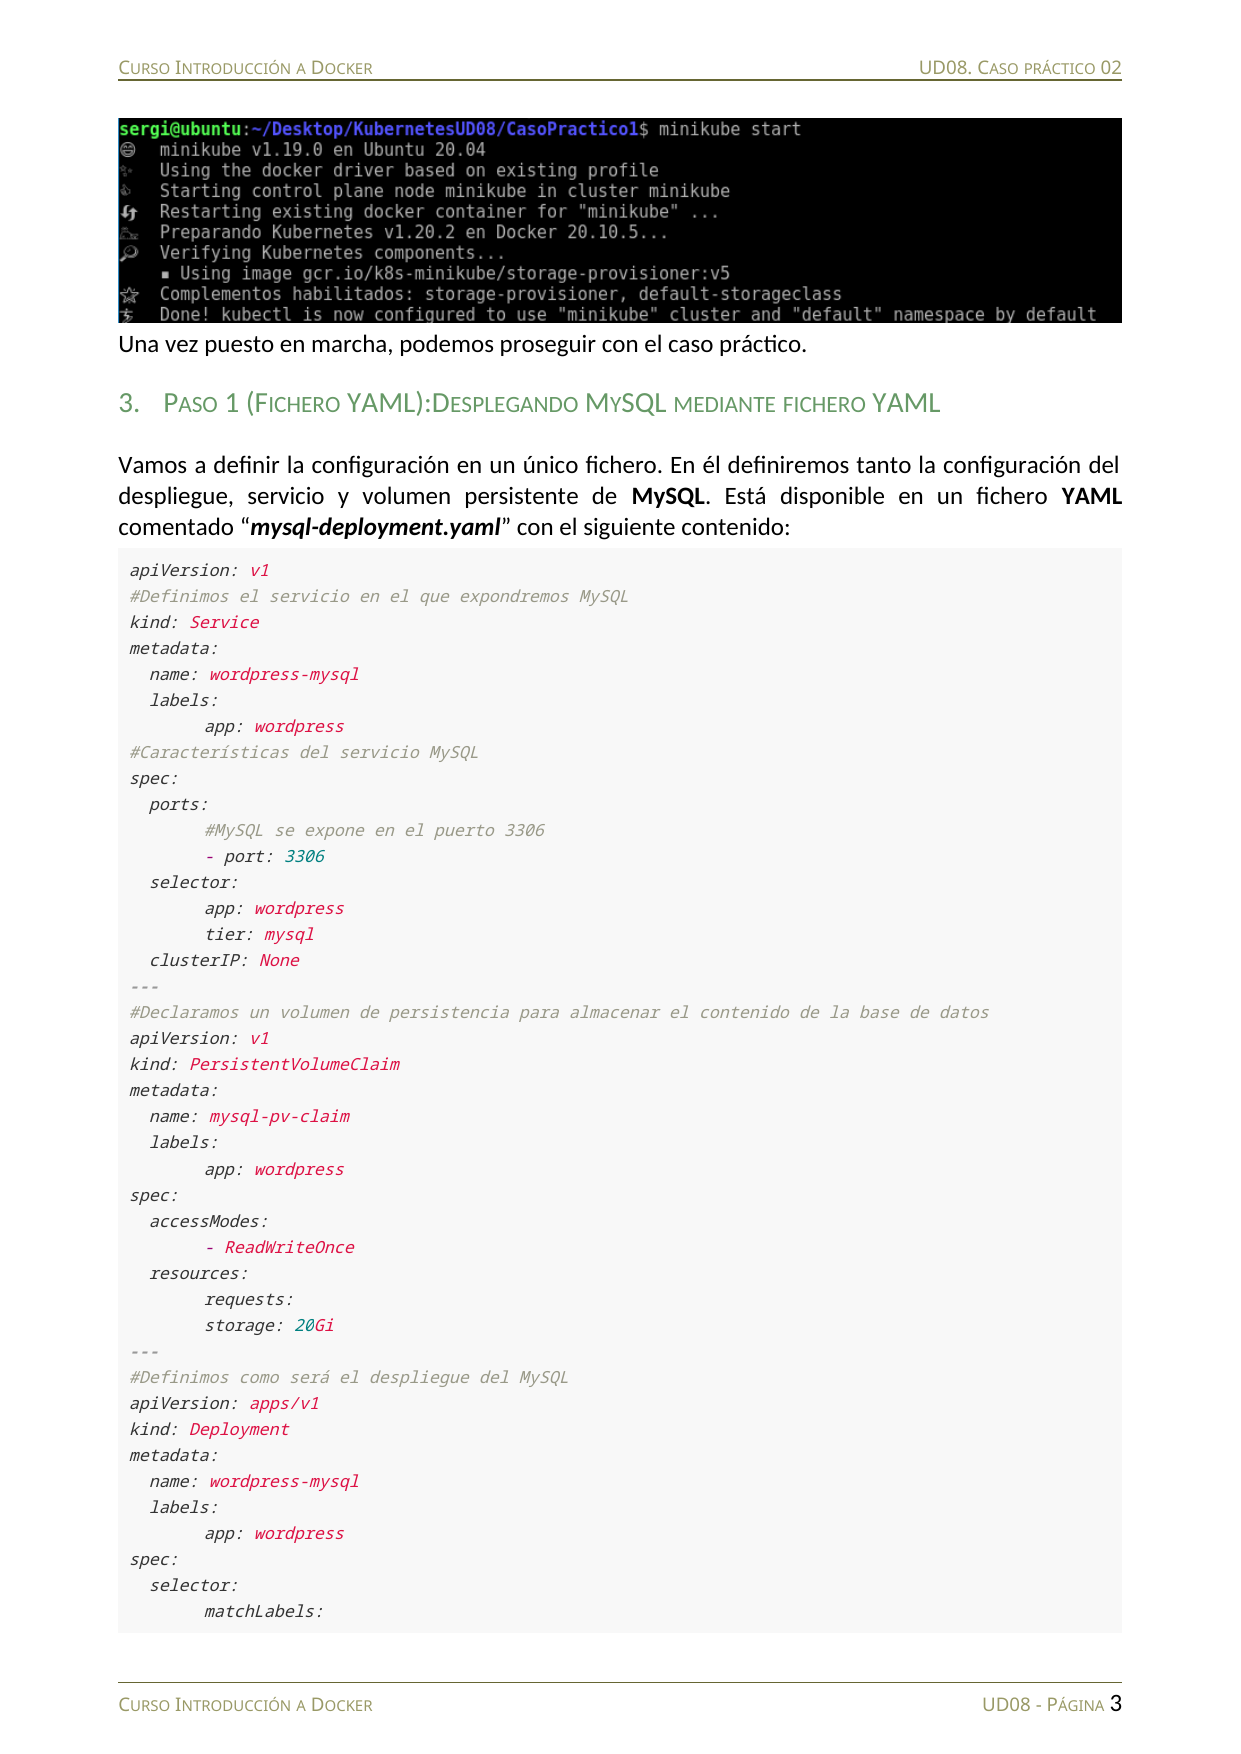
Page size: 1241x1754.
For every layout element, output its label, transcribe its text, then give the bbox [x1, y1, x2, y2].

subtitle Paso 1 (Fichero YAML):Desplegando MySQL mediante fichero YAML [118, 384, 1122, 419]
table_header apiVersion: v1 #Definimos el servicio en el que expondremos MySQL kind: Service metadata: name: wordpress-mysql labels: app: wordpress #Características del servicio MySQL spec: ports: #MySQL se expone en el puerto 3306 - port: 3306 selector: app: wordpress tier: mysql clusterIP: None --- #Declaramos un volumen de persistencia para almacenar el contenido de la base de datos apiVersion: v1 kind: PersistentVolumeClaim metadata: name: mysql-pv-claim labels: app: wordpress spec: accessModes: - ReadWriteOnce resources: requests: storage: 20Gi --- #Definimos como será el despliegue del MySQL apiVersion: apps/v1 kind: Deployment metadata: name: wordpress-mysql labels: app: wordpress spec: selector: matchLabels: [118, 548, 1122, 1633]
text Vamos a definir la configuración en un único fichero. En él definiremos tanto la configuración del despliegue, servicio y volumen persistente de MySQL. Está disponible en un fichero YAML comentado “mysql-deployment.yaml” con el siguiente contenido: [118, 450, 1122, 541]
text Una vez puesto en marcha, podemos proseguir con el caso práctico. [118, 329, 1122, 359]
picture [118, 118, 1122, 323]
